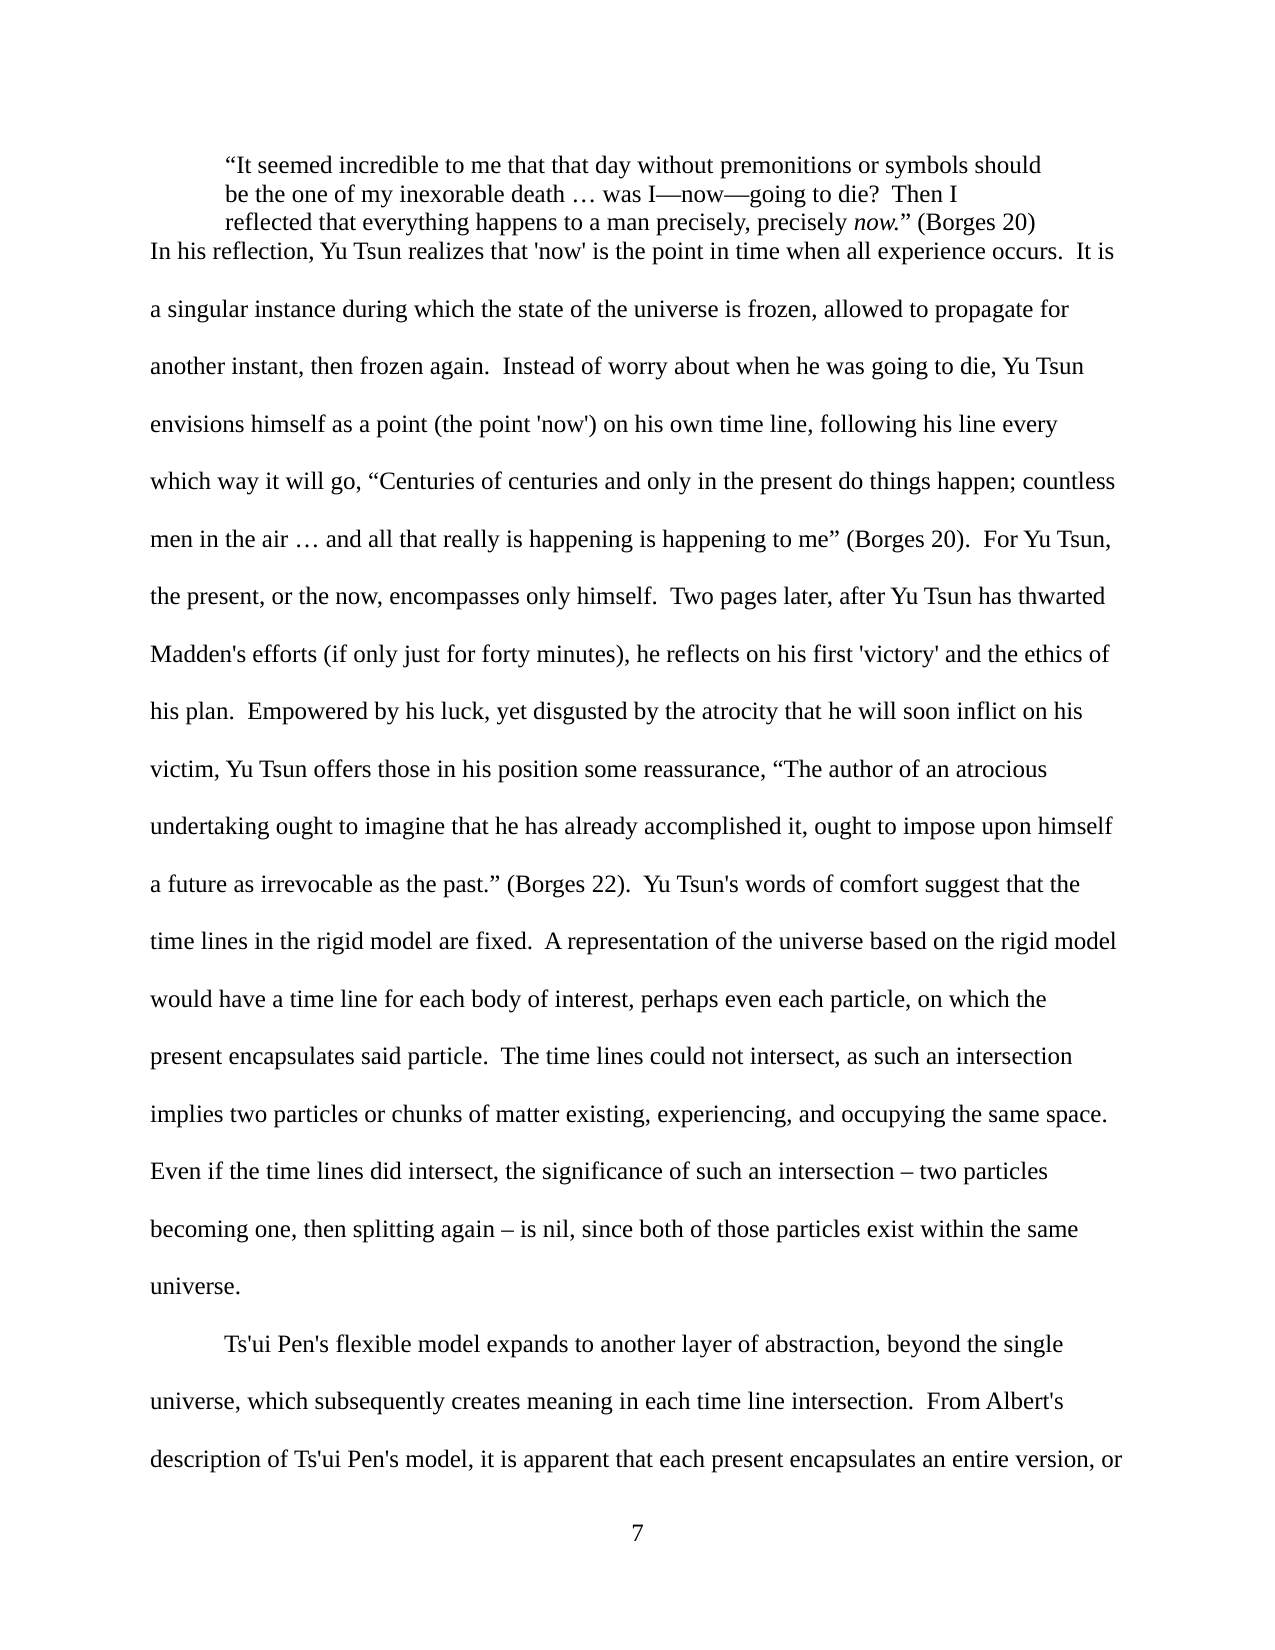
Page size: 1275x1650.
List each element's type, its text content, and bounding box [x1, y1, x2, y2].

text “It seemed incredible to me that that day without premonitions or symbols should be the one of my inexorable death … was I—now—going to die? Then I reflected that everything happens to a man precisely, precisely now.” (Borges 20) [225, 150, 1048, 236]
text In his reflection, Yu Tsun realizes that 'now' is the point in time when all experience occurs. It is a singular instance during which the state of the universe is frozen, allowed to propagate for another instant, then frozen again. Instead of worry about when he was going to die, Yu Tsun envisions himself as a point (the point 'now') on his own time line, following his line every which way it will go, “Centuries of centuries and only in the present do things happen; countless men in the air … and all that really is happening is happening to me” (Borges 20). For Yu Tsun, the present, or the now, encompasses only himself. Two pages later, after Yu Tsun has thwarted Madden's efforts (if only just for forty minutes), he reflects on his first 'victory' and the ethics of his plan. Empowered by his luck, yet disgusted by the atrocity that he will soon inflict on his victim, Yu Tsun offers those in his position some reassurance, “The author of an atrocious undertaking ought to imagine that he has already accomplished it, ought to impose upon himself a future as irrevocable as the past.” (Borges 22). Yu Tsun's words of comfort suggest that the time lines in the rigid model are fixed. A representation of the universe based on the rigid model would have a time line for each body of interest, perhaps even each particle, on which the present encapsulates said particle. The time lines could not intersect, as such an intersection implies two particles or chunks of matter existing, experiencing, and occupying the same space. Even if the time lines did intersect, the significance of such an intersection – two particles becoming one, then splitting again – is nil, since both of those particles exist within the same universe. [150, 236, 1125, 1300]
text Ts'ui Pen's flexible model expands to another layer of abstraction, beyond the single universe, which subsequently creates meaning in each time line intersection. From Albert's description of Ts'ui Pen's model, it is apparent that each present encapsulates an entire version, or [150, 1329, 1125, 1472]
